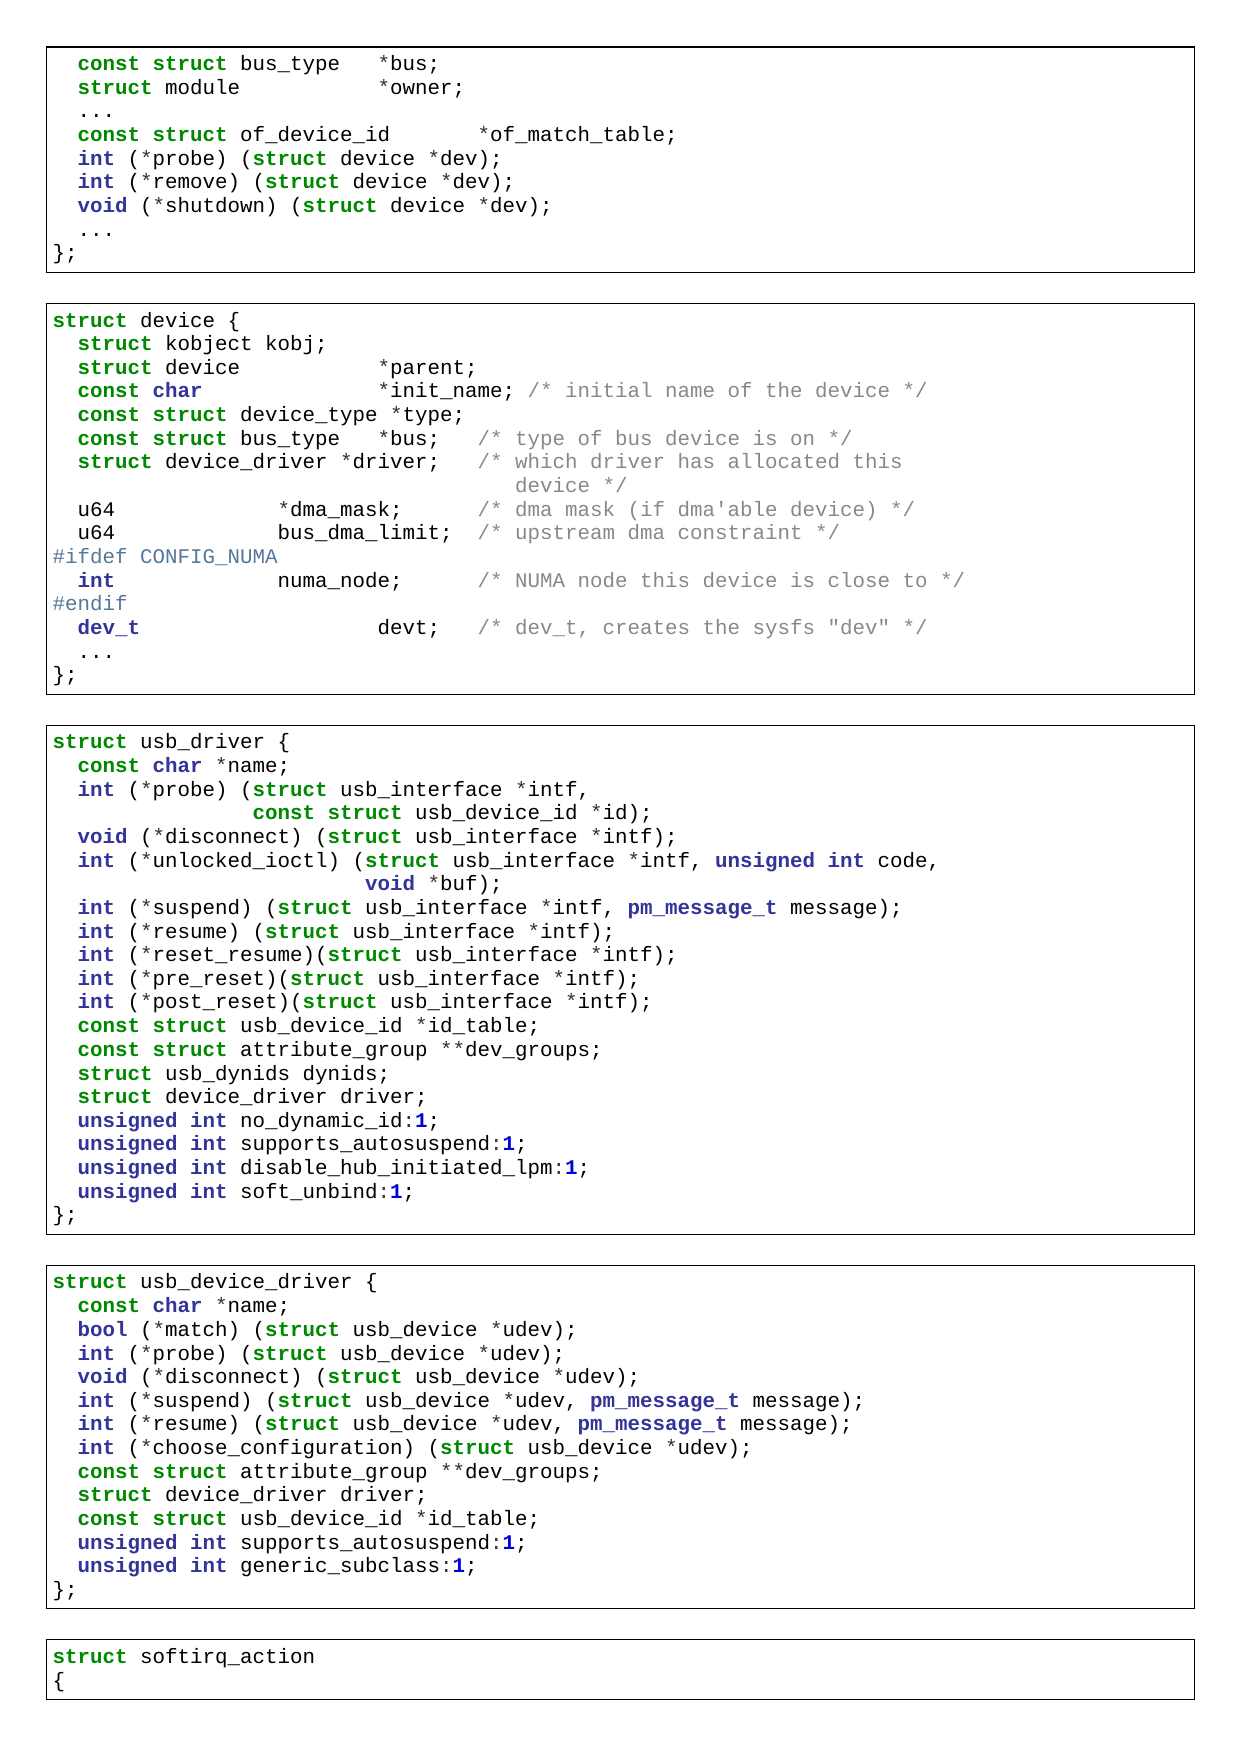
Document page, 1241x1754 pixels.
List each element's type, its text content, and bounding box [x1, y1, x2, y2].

table_header const struct bus_type *bus; struct module *owner; ... const struct of_device_id *of_match_table; int (*probe) (struct device *dev); int (*remove) (struct device *dev); void (*shutdown) (struct device *dev); ... }; [47, 48, 1194, 272]
table_header struct usb_driver { const char *name; int (*probe) (struct usb_interface *intf, const struct usb_device_id *id); void (*disconnect) (struct usb_interface *intf); int (*unlocked_ioctl) (struct usb_interface *intf, unsigned int code, void *buf); int (*suspend) (struct usb_interface *intf, pm_message_t message); int (*resume) (struct usb_interface *intf); int (*reset_resume)(struct usb_interface *intf); int (*pre_reset)(struct usb_interface *intf); int (*post_reset)(struct usb_interface *intf); const struct usb_device_id *id_table; const struct attribute_group **dev_groups; struct usb_dynids dynids; struct device_driver driver; unsigned int no_dynamic_id:1; unsigned int supports_autosuspend:1; unsigned int disable_hub_initiated_lpm:1; unsigned int soft_unbind:1; }; [47, 726, 1194, 1234]
table_header struct device { struct kobject kobj; struct device *parent; const char *init_name; /* initial name of the device */ const struct device_type *type; const struct bus_type *bus; /* type of bus device is on */ struct device_driver *driver; /* which driver has allocated this device */ u64 *dma_mask; /* dma mask (if dma'able device) */ u64 bus_dma_limit; /* upstream dma constraint */ #ifdef CONFIG_NUMA int numa_node; /* NUMA node this device is close to */ #endif dev_t devt; /* dev_t, creates the sysfs "dev" */ ... }; [47, 304, 1194, 694]
table_header struct softirq_action { [47, 1640, 1194, 1699]
table_header struct usb_device_driver { const char *name; bool (*match) (struct usb_device *udev); int (*probe) (struct usb_device *udev); void (*disconnect) (struct usb_device *udev); int (*suspend) (struct usb_device *udev, pm_message_t message); int (*resume) (struct usb_device *udev, pm_message_t message); int (*choose_configuration) (struct usb_device *udev); const struct attribute_group **dev_groups; struct device_driver driver; const struct usb_device_id *id_table; unsigned int supports_autosuspend:1; unsigned int generic_subclass:1; }; [47, 1266, 1194, 1608]
